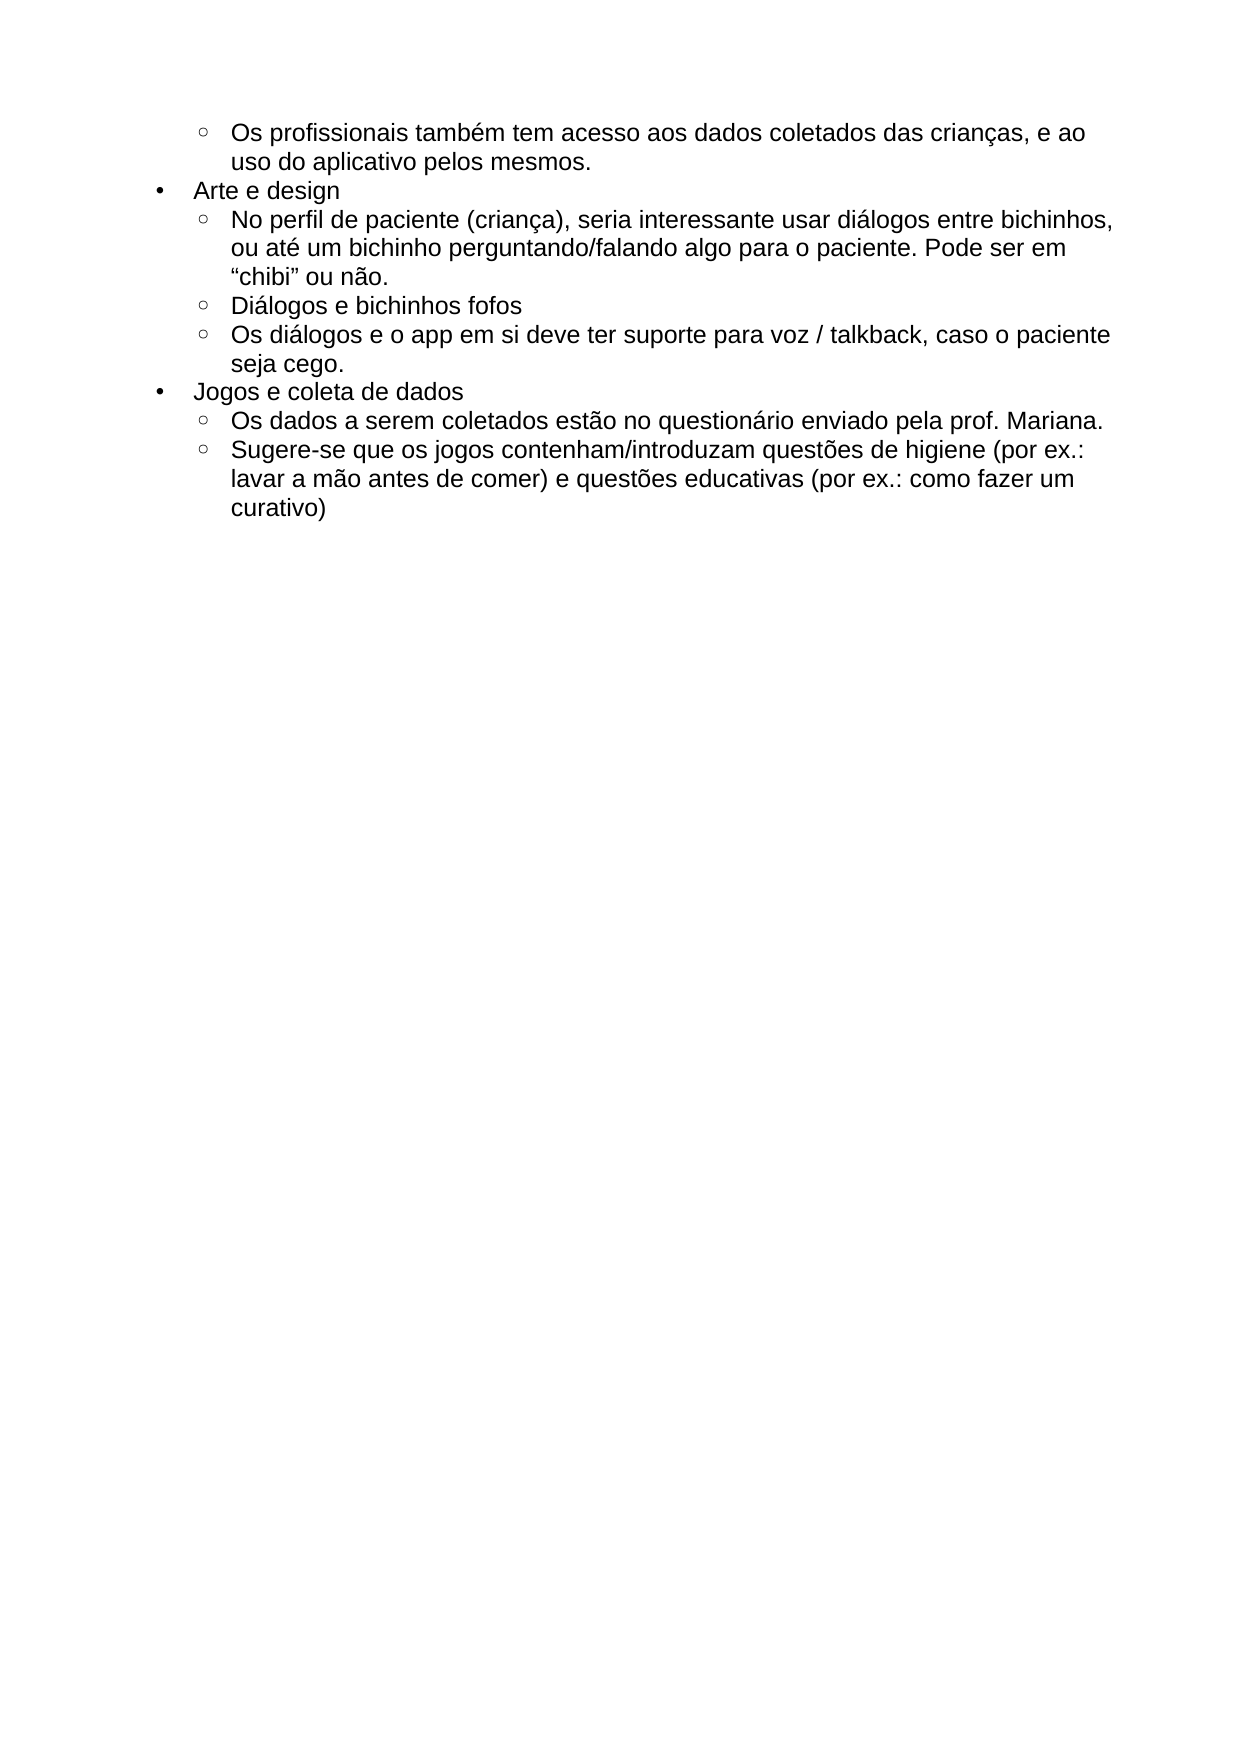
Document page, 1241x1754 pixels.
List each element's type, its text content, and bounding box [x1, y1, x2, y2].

list Arte e design [156, 176, 1122, 204]
list No perfil de paciente (criança), seria interessante usar diálogos entre bichinhos, ou até um bichinho perguntando/falando algo para o paciente. Pode ser em “chibi” ou não. [193, 204, 1122, 291]
list Os profissionais também tem acesso aos dados coletados das crianças, e ao uso do aplicativo pelos mesmos. [193, 118, 1122, 176]
list Sugere-se que os jogos contenham/introduzam questões de higiene (por ex.: lavar a mão antes de comer) e questões educativas (por ex.: como fazer um curativo) [193, 435, 1122, 521]
list Jogos e coleta de dados [156, 377, 1122, 406]
list Os diálogos e o app em si deve ter suporte para voz / talkback, caso o paciente seja cego. [193, 320, 1122, 377]
list Os dados a serem coletados estão no questionário enviado pela prof. Mariana. [193, 406, 1122, 435]
list Diálogos e bichinhos fofos [193, 291, 1122, 320]
